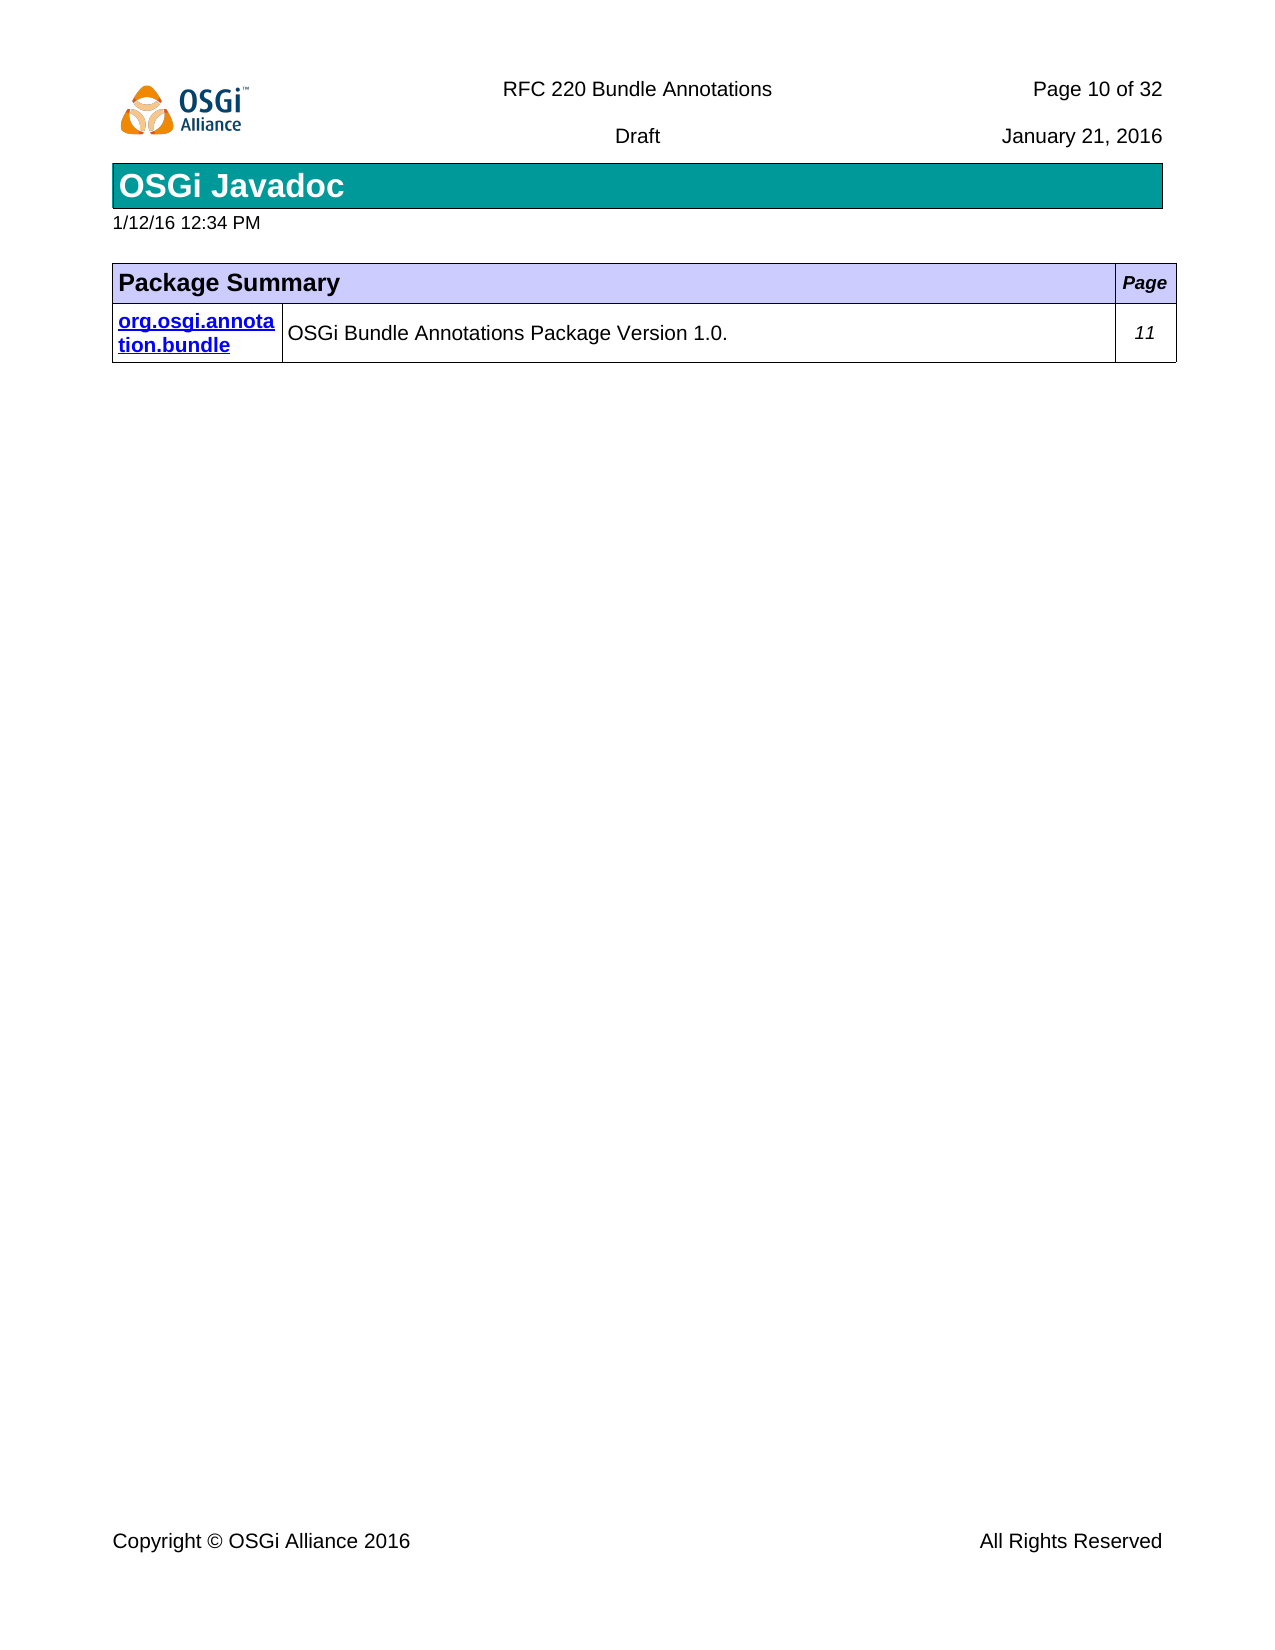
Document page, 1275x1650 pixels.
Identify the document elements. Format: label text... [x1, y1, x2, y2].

table_cell org.osgi.annotation.bundle [113, 304, 282, 362]
table_cell 11 [1116, 304, 1176, 362]
table_header Package Summary [113, 264, 1115, 303]
table_cell OSGi Bundle Annotations Package Version 1.0. [283, 304, 1115, 362]
text 1/12/16 12:34 PM [112, 212, 1162, 233]
subtitle OSGi Javadoc [114, 164, 1162, 208]
picture [113, 78, 257, 142]
table_header Page [1116, 264, 1176, 303]
